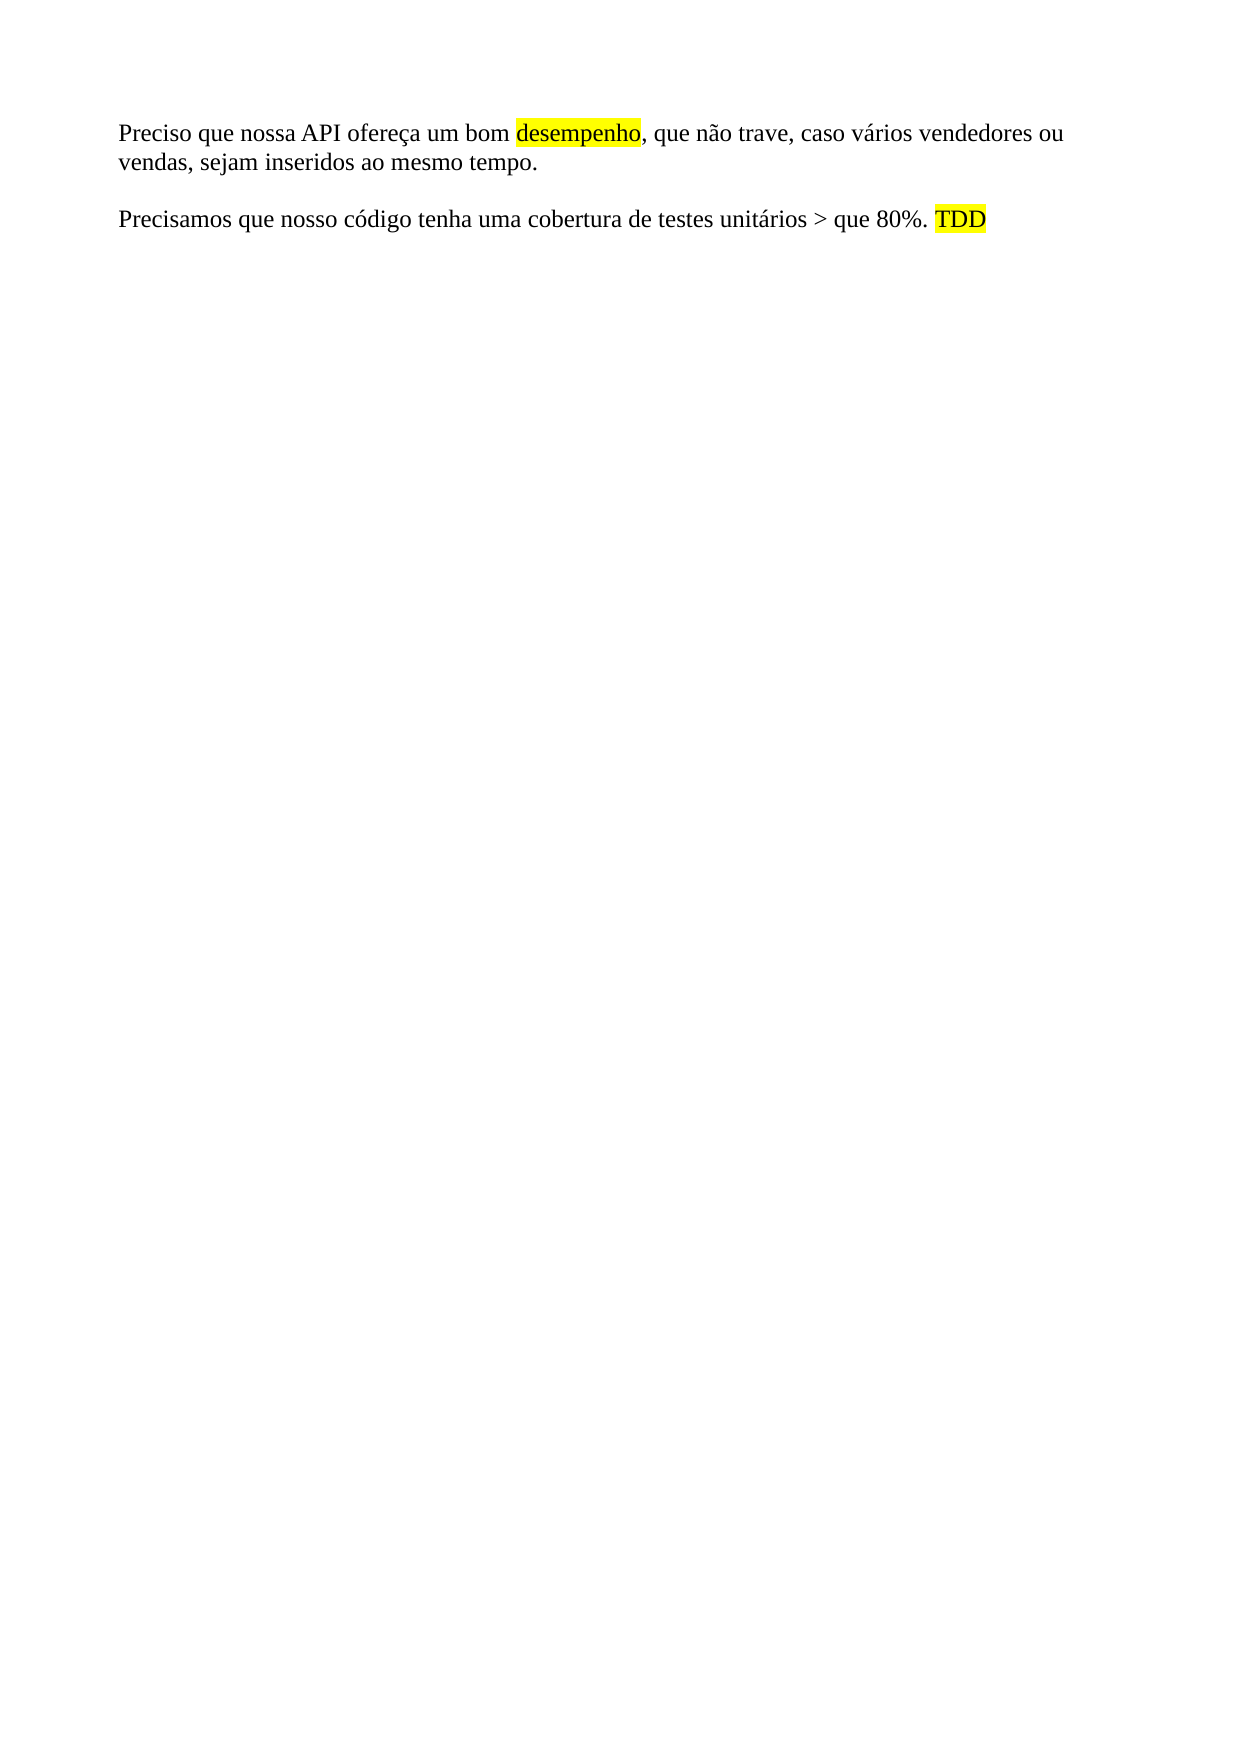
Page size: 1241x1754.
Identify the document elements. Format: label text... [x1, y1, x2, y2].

text Preciso que nossa API ofereça um bom desempenho, que não trave, caso vários vendedores ou vendas, sejam inseridos ao mesmo tempo. Precisamos que nosso código tenha uma cobertura de testes unitários > que 80%. TDD [118, 118, 1122, 319]
